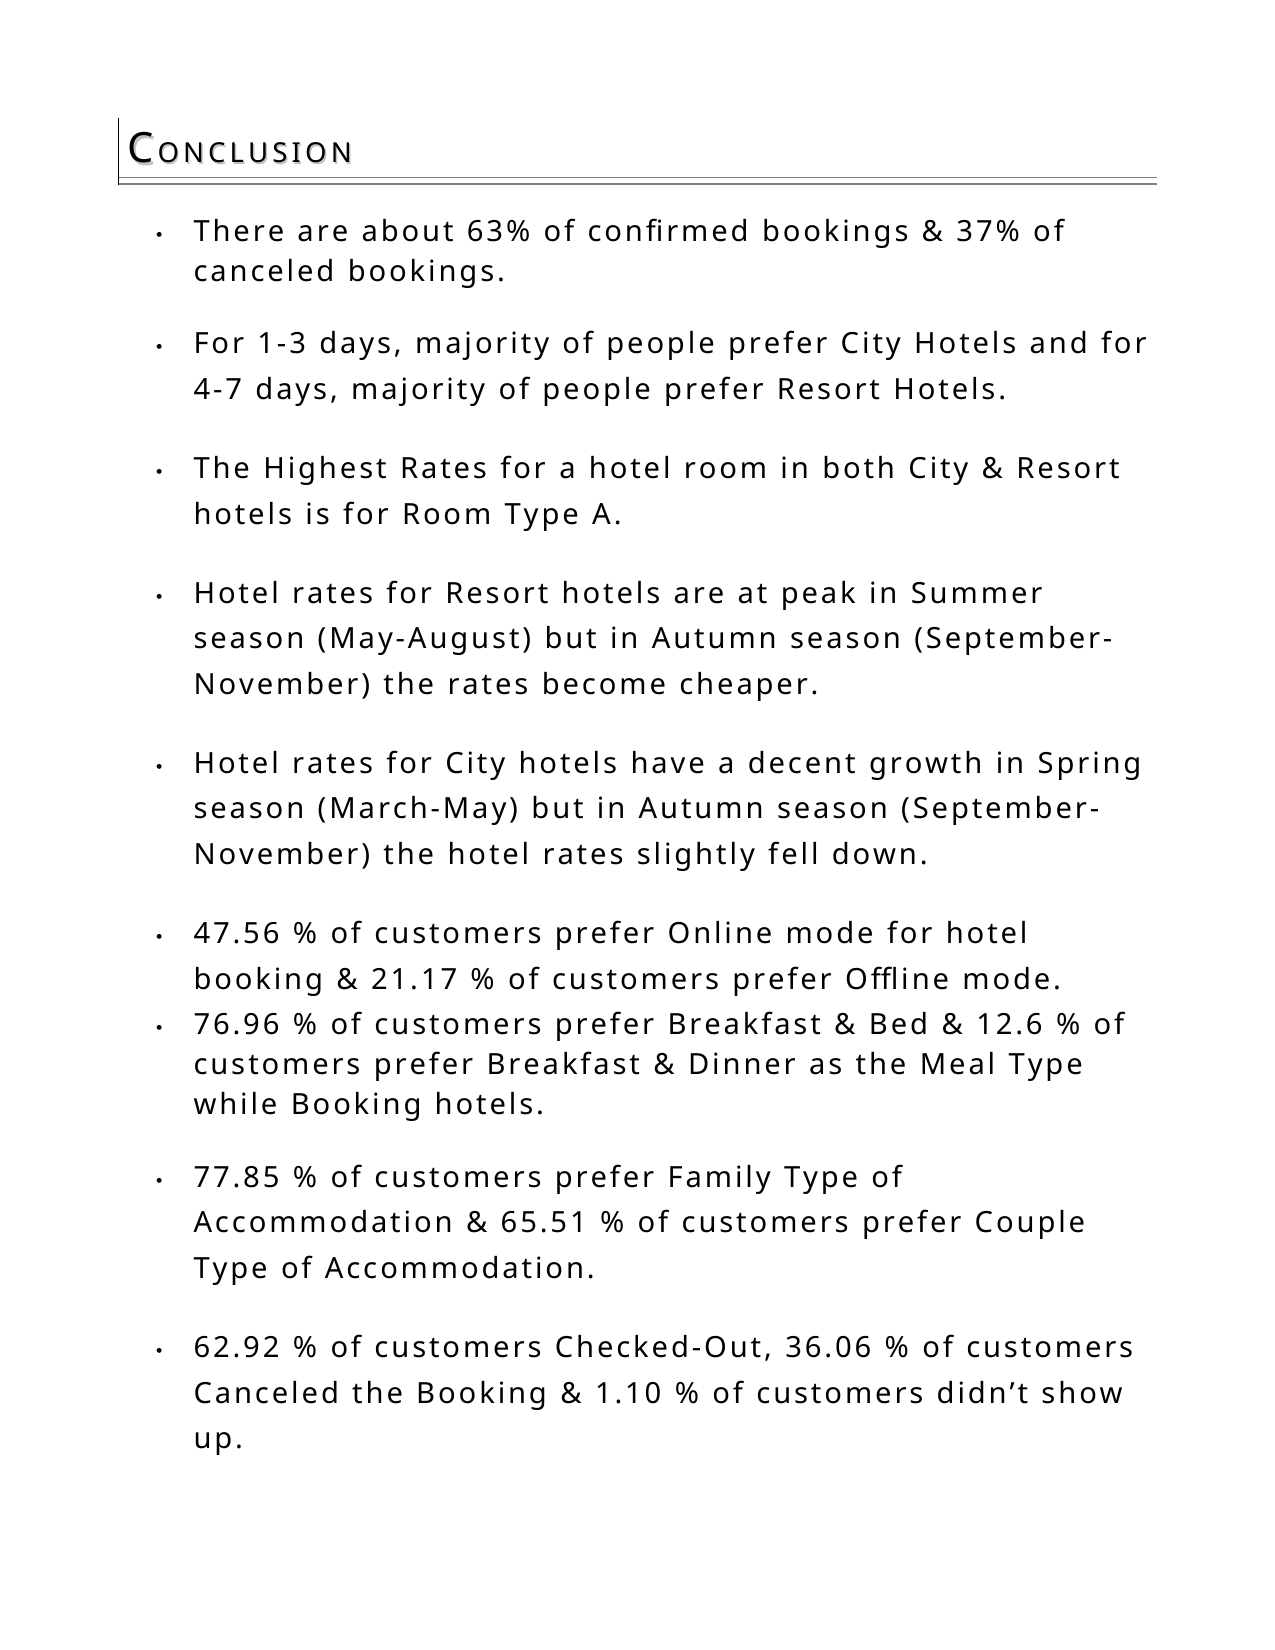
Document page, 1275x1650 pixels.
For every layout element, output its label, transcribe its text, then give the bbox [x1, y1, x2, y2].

list There are about 63% of confirmed bookings & 37% of canceled bookings. [156, 210, 1157, 289]
subtitle [119, 178, 1157, 183]
list 76.96 % of customers prefer Breakfast & Bed & 12.6 % of customers prefer Breakfast & Dinner as the Meal Type while Booking hotels. [156, 1004, 1157, 1123]
list 77.85 % of customers prefer Family Type of Accommodation & 65.51 % of customers prefer Couple Type of Accommodation. [156, 1156, 1157, 1287]
list 62.92 % of customers Checked-Out, 36.06 % of customers Canceled the Booking & 1.10 % of customers didn’t show up. [156, 1326, 1157, 1457]
list Hotel rates for City hotels have a decent growth in Spring season (March-May) but in Autumn season (September-November) the hotel rates slightly fell down. [156, 742, 1157, 873]
subtitle Conclusion [119, 118, 1157, 177]
list Hotel rates for Resort hotels are at peak in Summer season (May-August) but in Autumn season (September-November) the rates become cheaper. [156, 572, 1157, 703]
list The Highest Rates for a hotel room in both City & Resort hotels is for Room Type A. [156, 447, 1157, 533]
list 47.56 % of customers prefer Online mode for hotel booking & 21.17 % of customers prefer Offline mode. [156, 912, 1157, 998]
list For 1-3 days, majority of people prefer City Hotels and for 4-7 days, majority of people prefer Resort Hotels. [156, 323, 1157, 408]
